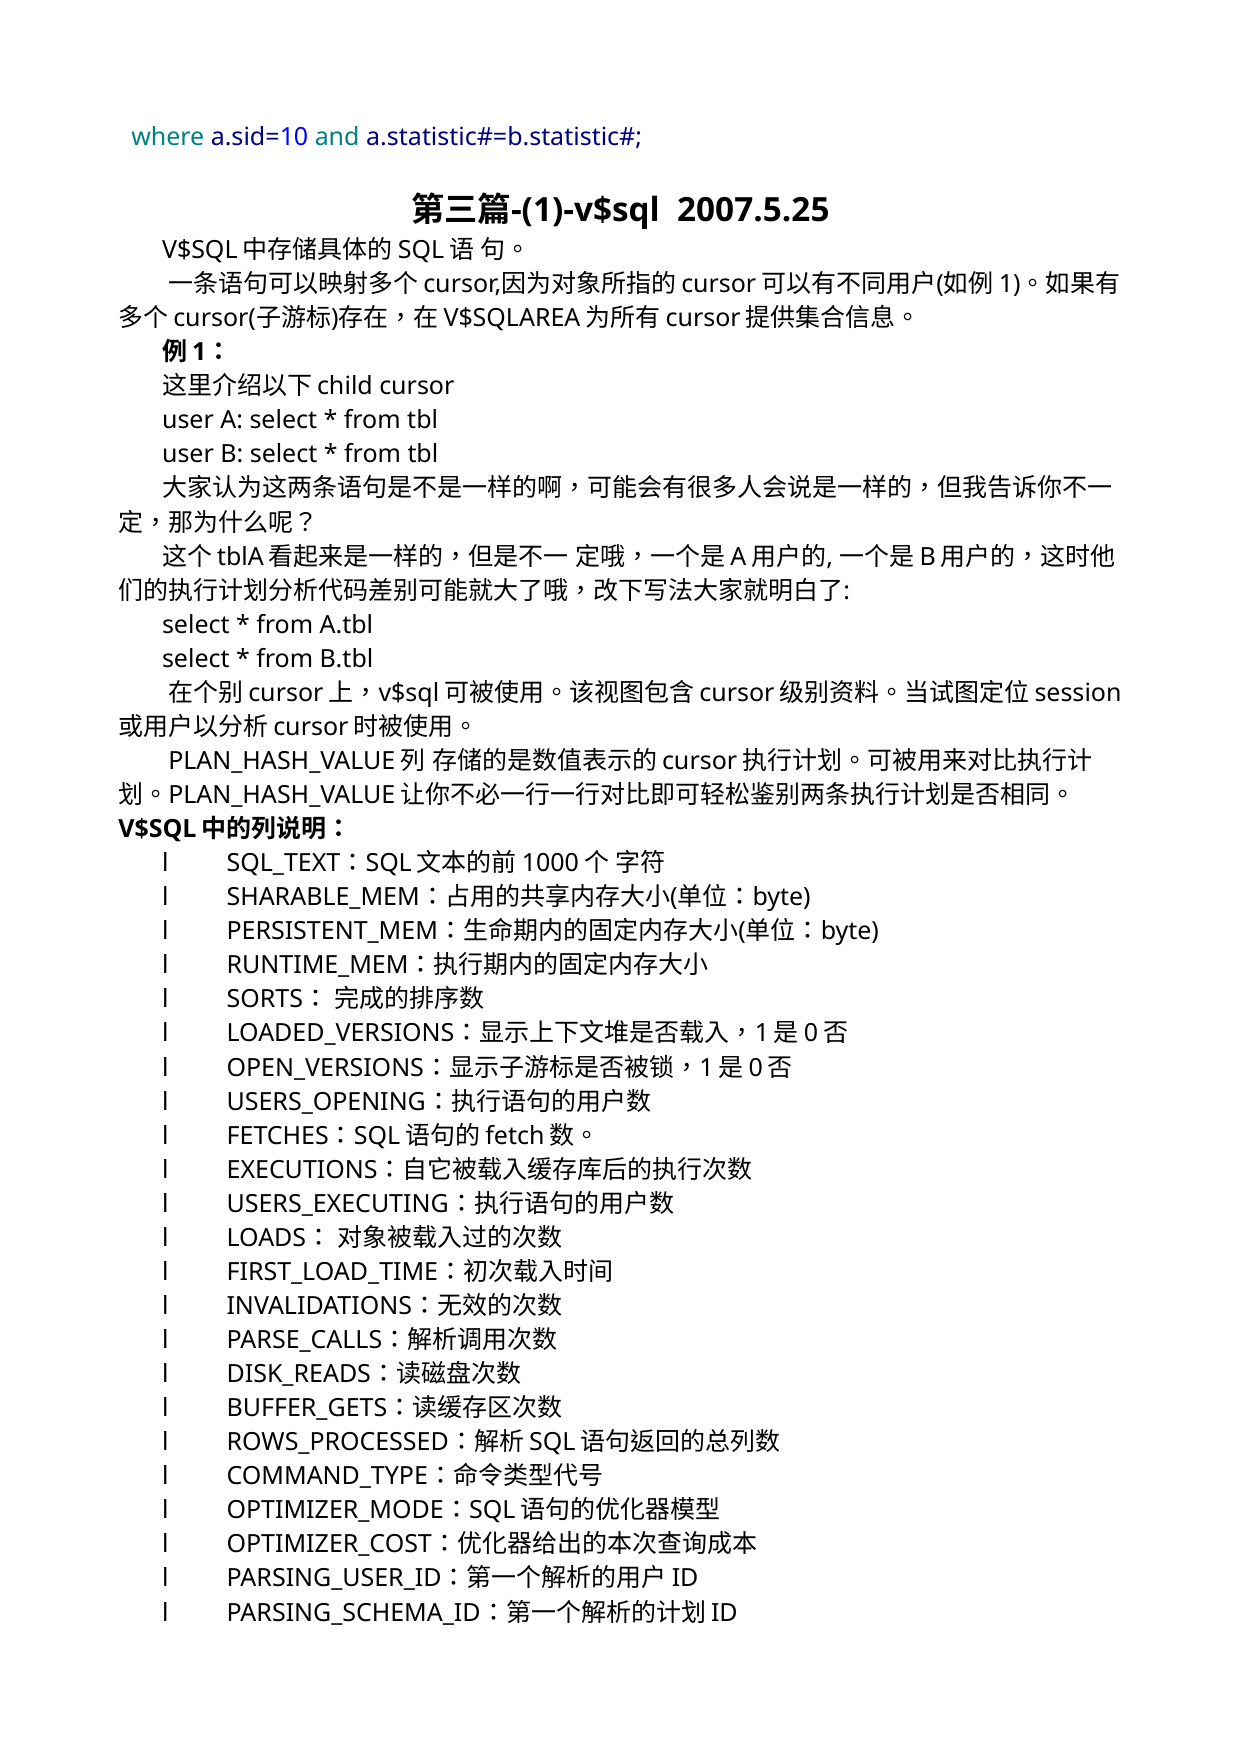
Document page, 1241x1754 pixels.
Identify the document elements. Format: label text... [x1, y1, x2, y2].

text l PARSING_USER_ID：第一个解析的用户ID [162, 1560, 1122, 1594]
text l INVALIDATIONS：无效的次数 [162, 1288, 1122, 1322]
text l ROWS_PROCESSED：解析SQL语句返回的总列数 [162, 1424, 1122, 1458]
text l EXECUTIONS：自它被载入缓存库后的执行次数 [162, 1151, 1122, 1185]
text l LOADED_VERSIONS：显示上下文堆是否载入，1是0否 [162, 1015, 1122, 1049]
text l DISK_READS：读磁盘次数 [162, 1356, 1122, 1390]
text V$SQL中的列说明： [118, 811, 1122, 845]
text 第三篇-(1)-v$sql 2007.5.25 [118, 186, 1122, 232]
text l OPTIMIZER_COST：优化器给出的本次查询成本 [162, 1526, 1122, 1560]
text l USERS_OPENING：执行语句的用户数 [162, 1083, 1122, 1117]
text 例1： [118, 334, 1122, 368]
text l USERS_EXECUTING：执行语句的用户数 [162, 1185, 1122, 1219]
text PLAN_HASH_VALUE列 存储的是数值表示的cursor执行计划。可被用来对比执行计划。PLAN_HASH_VALUE让你不必一行一行对比即可轻松鉴别两条执行计划是否相同。 [118, 743, 1122, 811]
text select * from B.tbl [118, 640, 1122, 674]
text l OPEN_VERSIONS：显示子游标是否被锁，1是0否 [162, 1049, 1122, 1083]
text V$SQL中存储具体的SQL语 句。 [118, 232, 1122, 266]
text 在个别cursor上，v$sql可被使用。该视图包含cursor级别资料。当试图定位session或用户以分析cursor时被使用。 [118, 674, 1122, 743]
text l FIRST_LOAD_TIME：初次载入时间 [162, 1253, 1122, 1288]
text l SHARABLE_MEM：占用的共享内存大小(单位：byte) [162, 879, 1122, 913]
text l COMMAND_TYPE：命令类型代号 [162, 1458, 1122, 1492]
text l PARSE_CALLS：解析调用次数 [162, 1322, 1122, 1356]
text l PARSING_SCHEMA_ID：第一个解析的计划ID [162, 1594, 1122, 1628]
text select * from A.tbl [118, 606, 1122, 640]
text 这个tblA看起来是一样的，但是不一 定哦，一个是A用户的, 一个是B用户的，这时他们的执行计划分析代码差别可能就大了哦，改下写法大家就明白了: [118, 538, 1122, 606]
text l PERSISTENT_MEM：生命期内的固定内存大小(单位：byte) [162, 913, 1122, 947]
text l BUFFER_GETS：读缓存区次数 [162, 1390, 1122, 1424]
text l SQL_TEXT：SQL文本的前1000个 字符 [162, 845, 1122, 879]
text user A: select * from tbl [118, 402, 1122, 436]
text l RUNTIME_MEM：执行期内的固定内存大小 [162, 947, 1122, 981]
text 一条语句可以映射多个cursor,因为对象所指的cursor可以有不同用户(如例1)。如果有多个cursor(子游标)存在，在V$SQLAREA为所有cursor提供集合信息。 [118, 266, 1122, 334]
text 大家认为这两条语句是不是一样的啊，可能会有很多人会说是一样的，但我告诉你不一定，那为什么呢？ [118, 470, 1122, 538]
text l LOADS： 对象被载入过的次数 [162, 1219, 1122, 1253]
text where a.sid=10 and a.statistic#=b.statistic#; [118, 118, 1122, 152]
text l FETCHES：SQL语句的fetch数。 [162, 1117, 1122, 1151]
text 这里介绍以下child cursor [118, 368, 1122, 402]
text l SORTS： 完成的排序数 [162, 981, 1122, 1015]
text l OPTIMIZER_MODE：SQL语句的优化器模型 [162, 1492, 1122, 1526]
text user B: select * from tbl [118, 436, 1122, 470]
